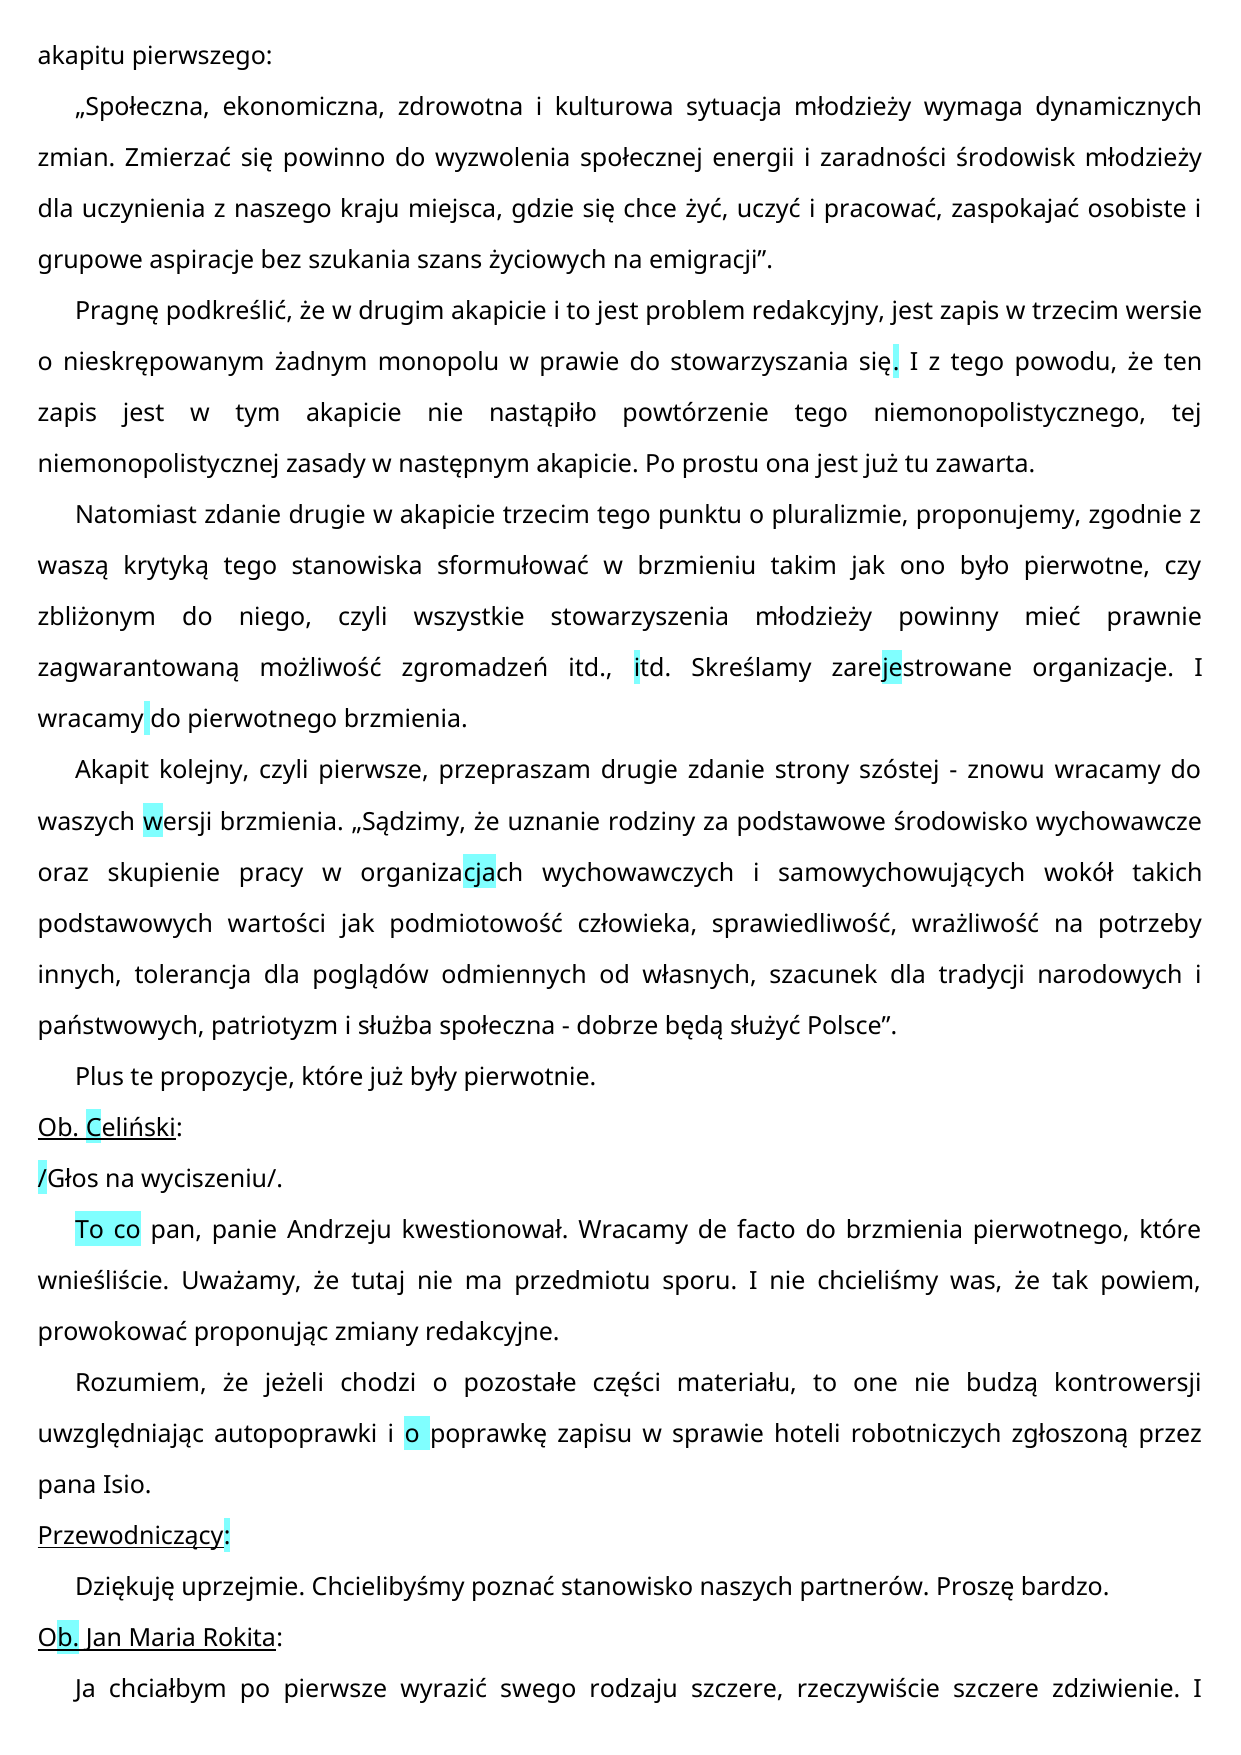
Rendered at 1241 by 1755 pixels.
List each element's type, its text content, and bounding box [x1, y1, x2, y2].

text „Społeczna, ekonomiczna, zdrowotna i kulturowa sytuacja młodzieży wymaga dynamicznych zmian. Zmierzać się powinno do wyzwolenia społecznej energii i zaradności środowisk młodzieży dla uczynienia z naszego kraju miejsca, gdzie się chce żyć, uczyć i pracować, zaspokajać osobiste i grupowe aspiracje bez szukania szans życiowych na emigracji”. [37, 88, 1203, 276]
text Rozumiem, że jeżeli chodzi o pozostałe części materiału, to one nie budzą kontrowersji uwzględniając autopoprawki i o poprawkę zapisu w sprawie hoteli robotniczych zgłoszoną przez pana Isio. [37, 1364, 1203, 1501]
text akapitu pierwszego: [37, 37, 1203, 72]
text /Głos na wyciszeniu/. [37, 1160, 1203, 1194]
text Plus te propozycje, które już były pierwotnie. [37, 1058, 1203, 1092]
text Ob. Jan Maria Rokita: [37, 1620, 1203, 1654]
text Akapit kolejny, czyli pierwsze, przepraszam drugie zdanie strony szóstej - znowu wracamy do waszych wersji brzmienia. „Sądzimy, że uznanie rodziny za podstawowe środowisko wychowawcze oraz skupienie pracy w organizacjach wychowawczych i samowychowujących wokół takich podstawowych wartości jak podmiotowość człowieka, sprawiedliwość, wrażliwość na potrzeby innych, tolerancja dla poglądów odmiennych od własnych, szacunek dla tradycji narodowych i państwowych, patriotyzm i służba społeczna - dobrze będą służyć Polsce”. [37, 752, 1203, 1041]
text To co pan, panie Andrzeju kwestionował. Wracamy de facto do brzmienia pierwotnego, które wnieśliście. Uważamy, że tutaj nie ma przedmiotu sporu. I nie chcieliśmy was, że tak powiem, prowokować proponując zmiany redakcyjne. [37, 1211, 1203, 1348]
text Natomiast zdanie drugie w akapicie trzecim tego punktu o pluralizmie, proponujemy, zgodnie z waszą krytyką tego stanowiska sformułować w brzmieniu takim jak ono było pierwotne, czy zbliżonym do niego, czyli wszystkie stowarzyszenia młodzieży powinny mieć prawnie zagwarantowaną możliwość zgromadzeń itd., itd. Skreślamy zarejestrowane organizacje. I wracamy do pierwotnego brzmienia. [37, 497, 1203, 735]
text Pragnę podkreślić, że w drugim akapicie i to jest problem redakcyjny, jest zapis w trzecim wersie o nieskrępowanym żadnym monopolu w prawie do stowarzyszania się. I z tego powodu, że ten zapis jest w tym akapicie nie nastąpiło powtórzenie tego niemonopolistycznego, tej niemonopolistycznej zasady w następnym akapicie. Po prostu ona jest już tu zawarta. [37, 293, 1203, 480]
text Ob. Celiński: [37, 1109, 1203, 1143]
text Dziękuję uprzejmie. Chcielibyśmy poznać stanowisko naszych partnerów. Proszę bardzo. [37, 1569, 1203, 1603]
text Przewodniczący: [37, 1518, 1203, 1552]
text Ja chciałbym po pierwsze wyrazić swego rodzaju szczere, rzeczywiście szczere zdziwienie. I [37, 1671, 1203, 1705]
